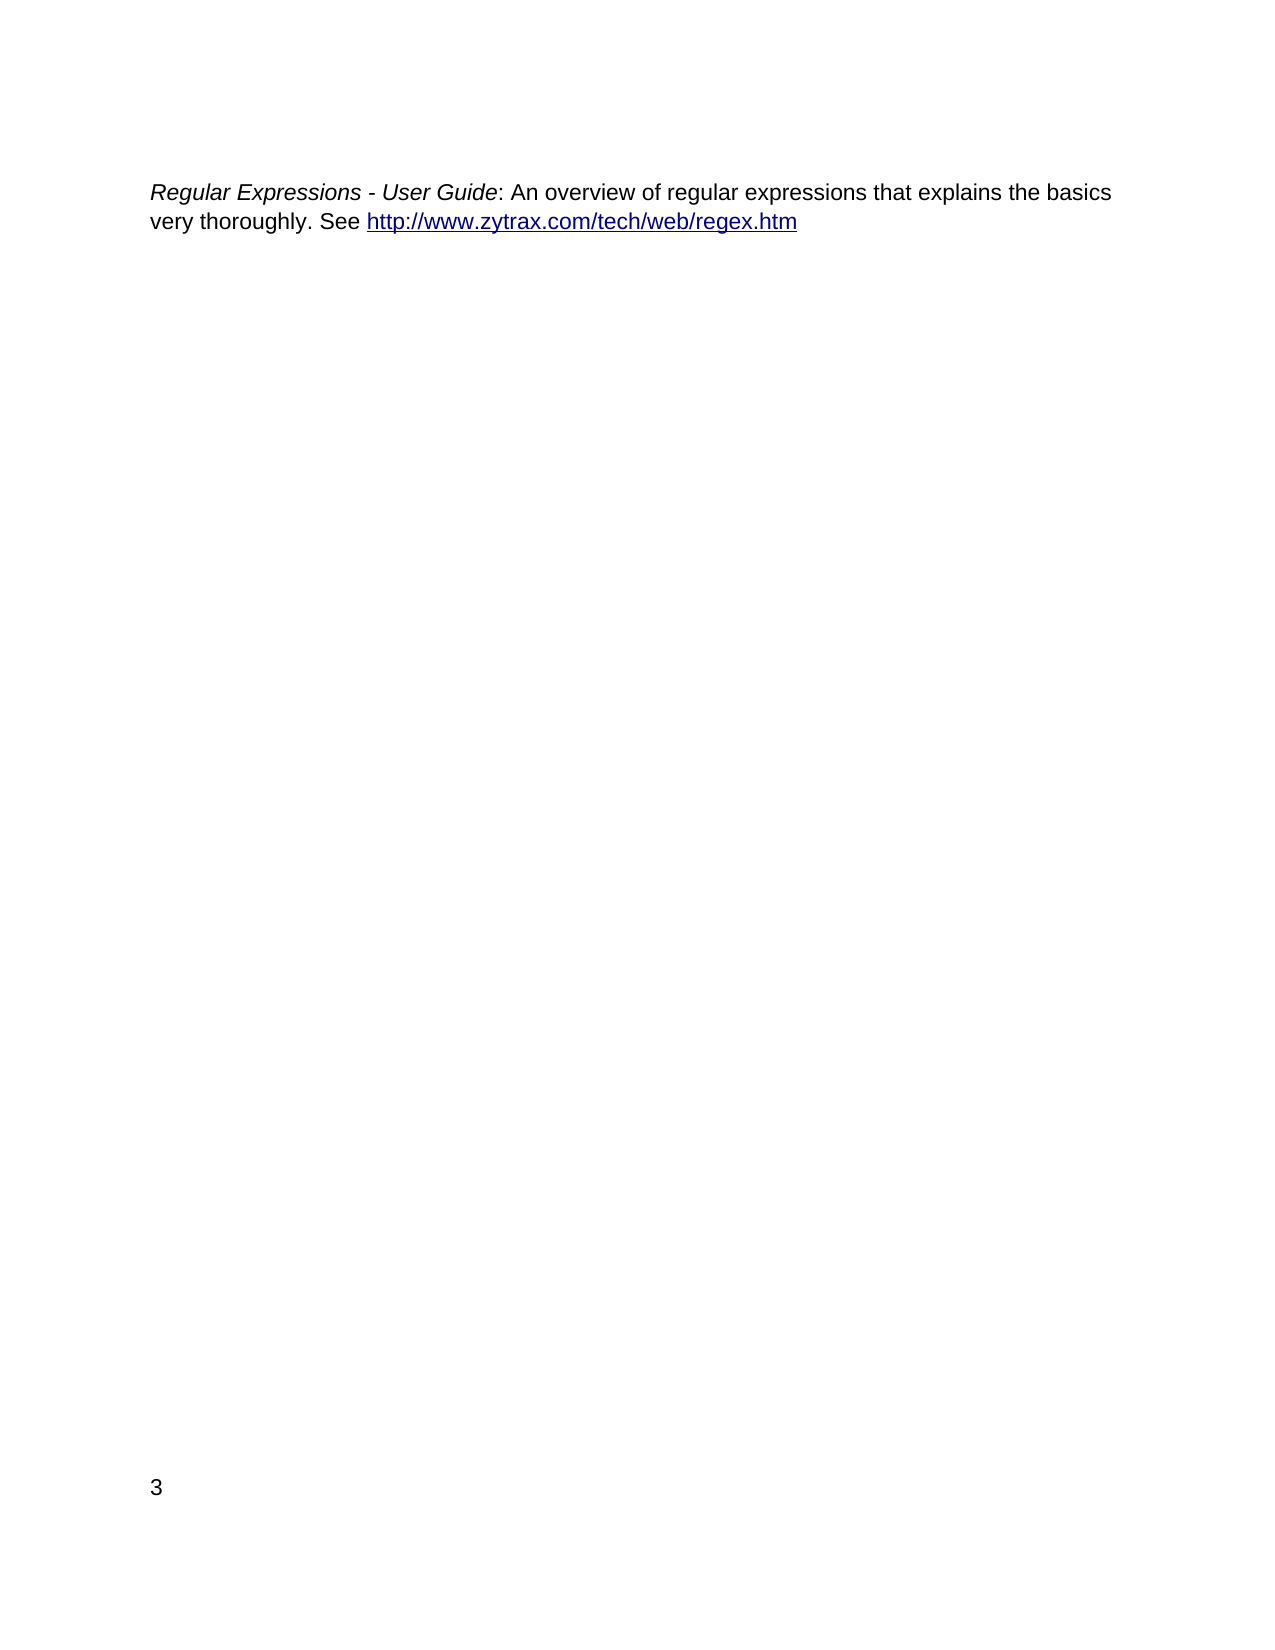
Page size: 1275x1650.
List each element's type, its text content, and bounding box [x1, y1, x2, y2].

text Regular Expressions - User Guide: An overview of regular expressions that explains the basics very thoroughly. See http://www.zytrax.com/tech/web/regex.htm [150, 179, 1125, 234]
